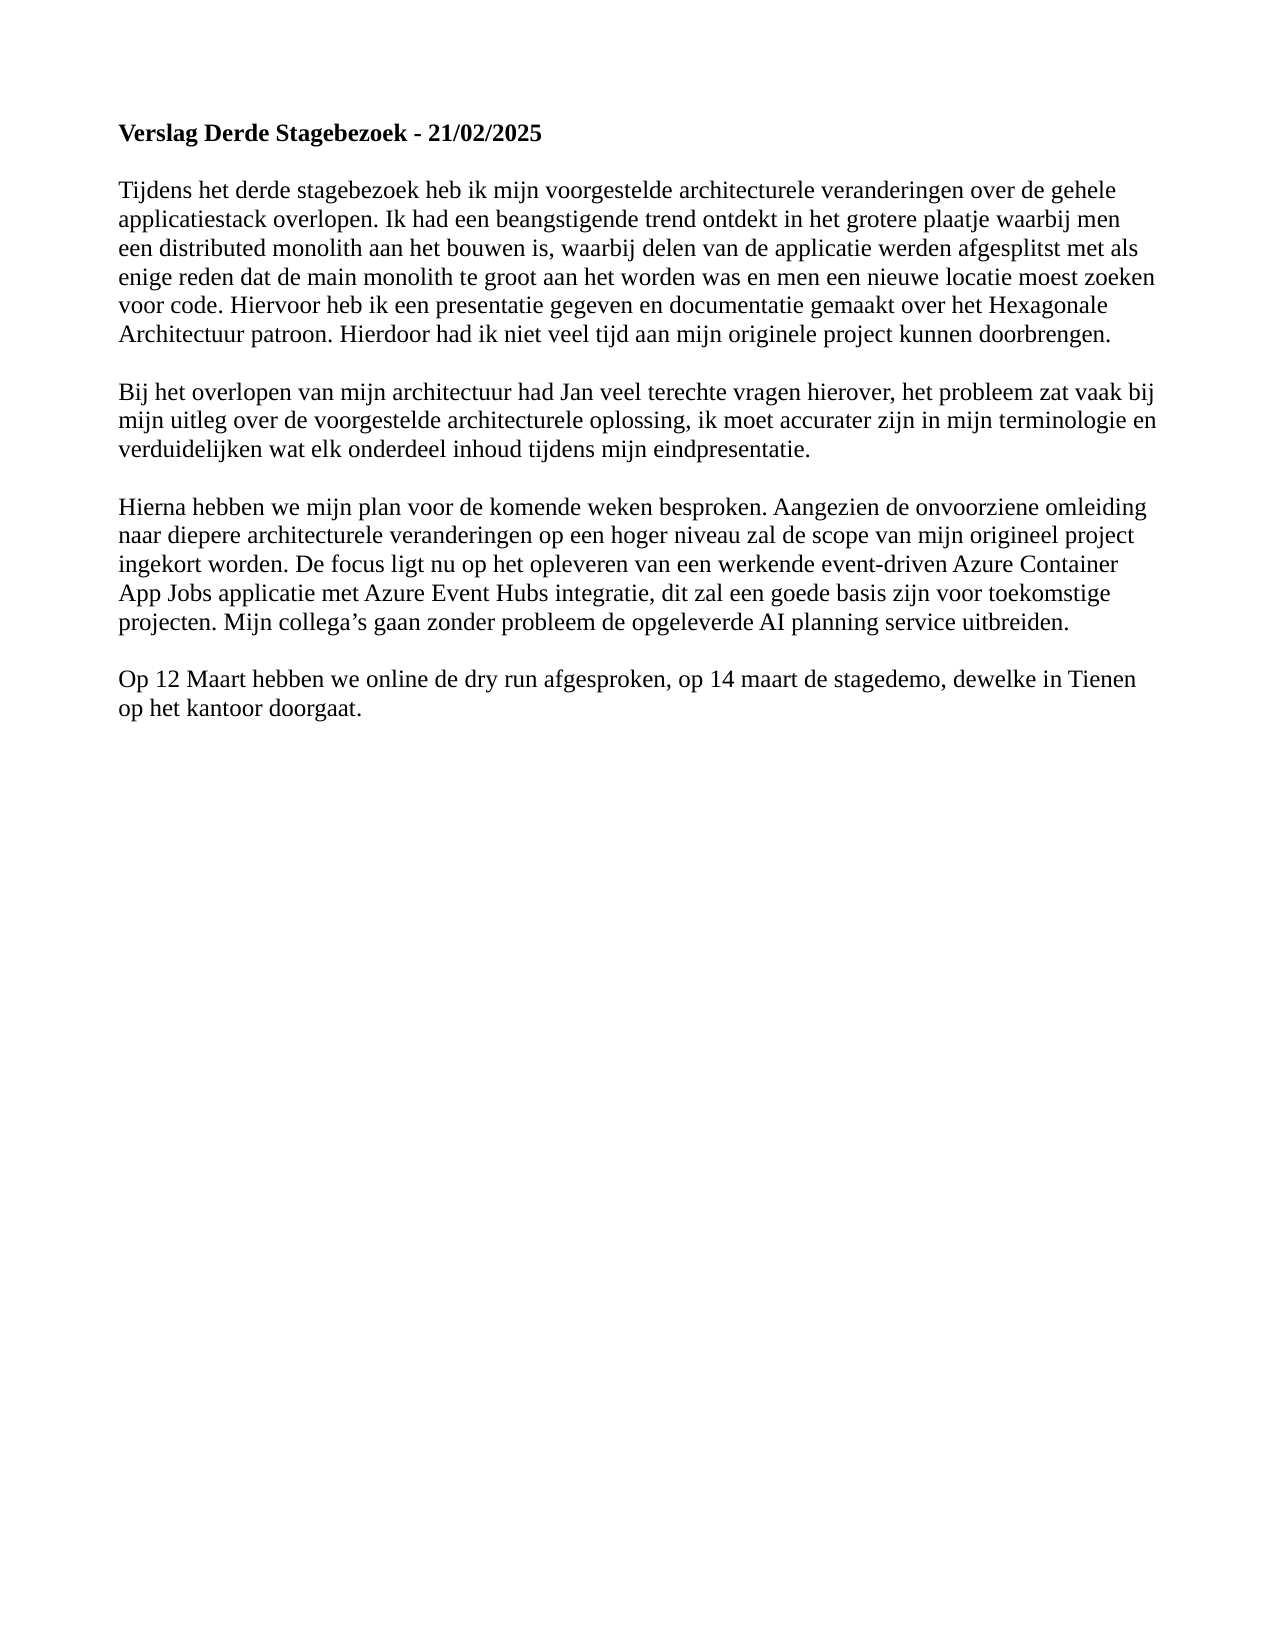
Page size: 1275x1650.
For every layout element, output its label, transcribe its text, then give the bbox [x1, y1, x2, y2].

text Op 12 Maart hebben we online de dry run afgesproken, op 14 maart de stagedemo, dewelke in Tienen op het kantoor doorgaat. [118, 664, 1157, 722]
text Tijdens het derde stagebezoek heb ik mijn voorgestelde architecturele veranderingen over de gehele applicatiestack overlopen. Ik had een beangstigende trend ontdekt in het grotere plaatje waarbij men een distributed monolith aan het bouwen is, waarbij delen van de applicatie werden afgesplitst met als enige reden dat de main monolith te groot aan het worden was en men een nieuwe locatie moest zoeken voor code. Hiervoor heb ik een presentatie gegeven en documentatie gemaakt over het Hexagonale Architectuur patroon. Hierdoor had ik niet veel tijd aan mijn originele project kunnen doorbrengen. [118, 176, 1157, 348]
text Verslag Derde Stagebezoek - 21/02/2025 [118, 118, 1157, 147]
text Hierna hebben we mijn plan voor de komende weken besproken. Aangezien de onvoorziene omleiding naar diepere architecturele veranderingen op een hoger niveau zal de scope van mijn origineel project ingekort worden. De focus ligt nu op het opleveren van een werkende event-driven Azure Container App Jobs applicatie met Azure Event Hubs integratie, dit zal een goede basis zijn voor toekomstige projecten. Mijn collega’s gaan zonder probleem de opgeleverde AI planning service uitbreiden. [118, 492, 1157, 636]
text Bij het overlopen van mijn architectuur had Jan veel terechte vragen hierover, het probleem zat vaak bij mijn uitleg over de voorgestelde architecturele oplossing, ik moet accurater zijn in mijn terminologie en verduidelijken wat elk onderdeel inhoud tijdens mijn eindpresentatie. [118, 377, 1157, 463]
